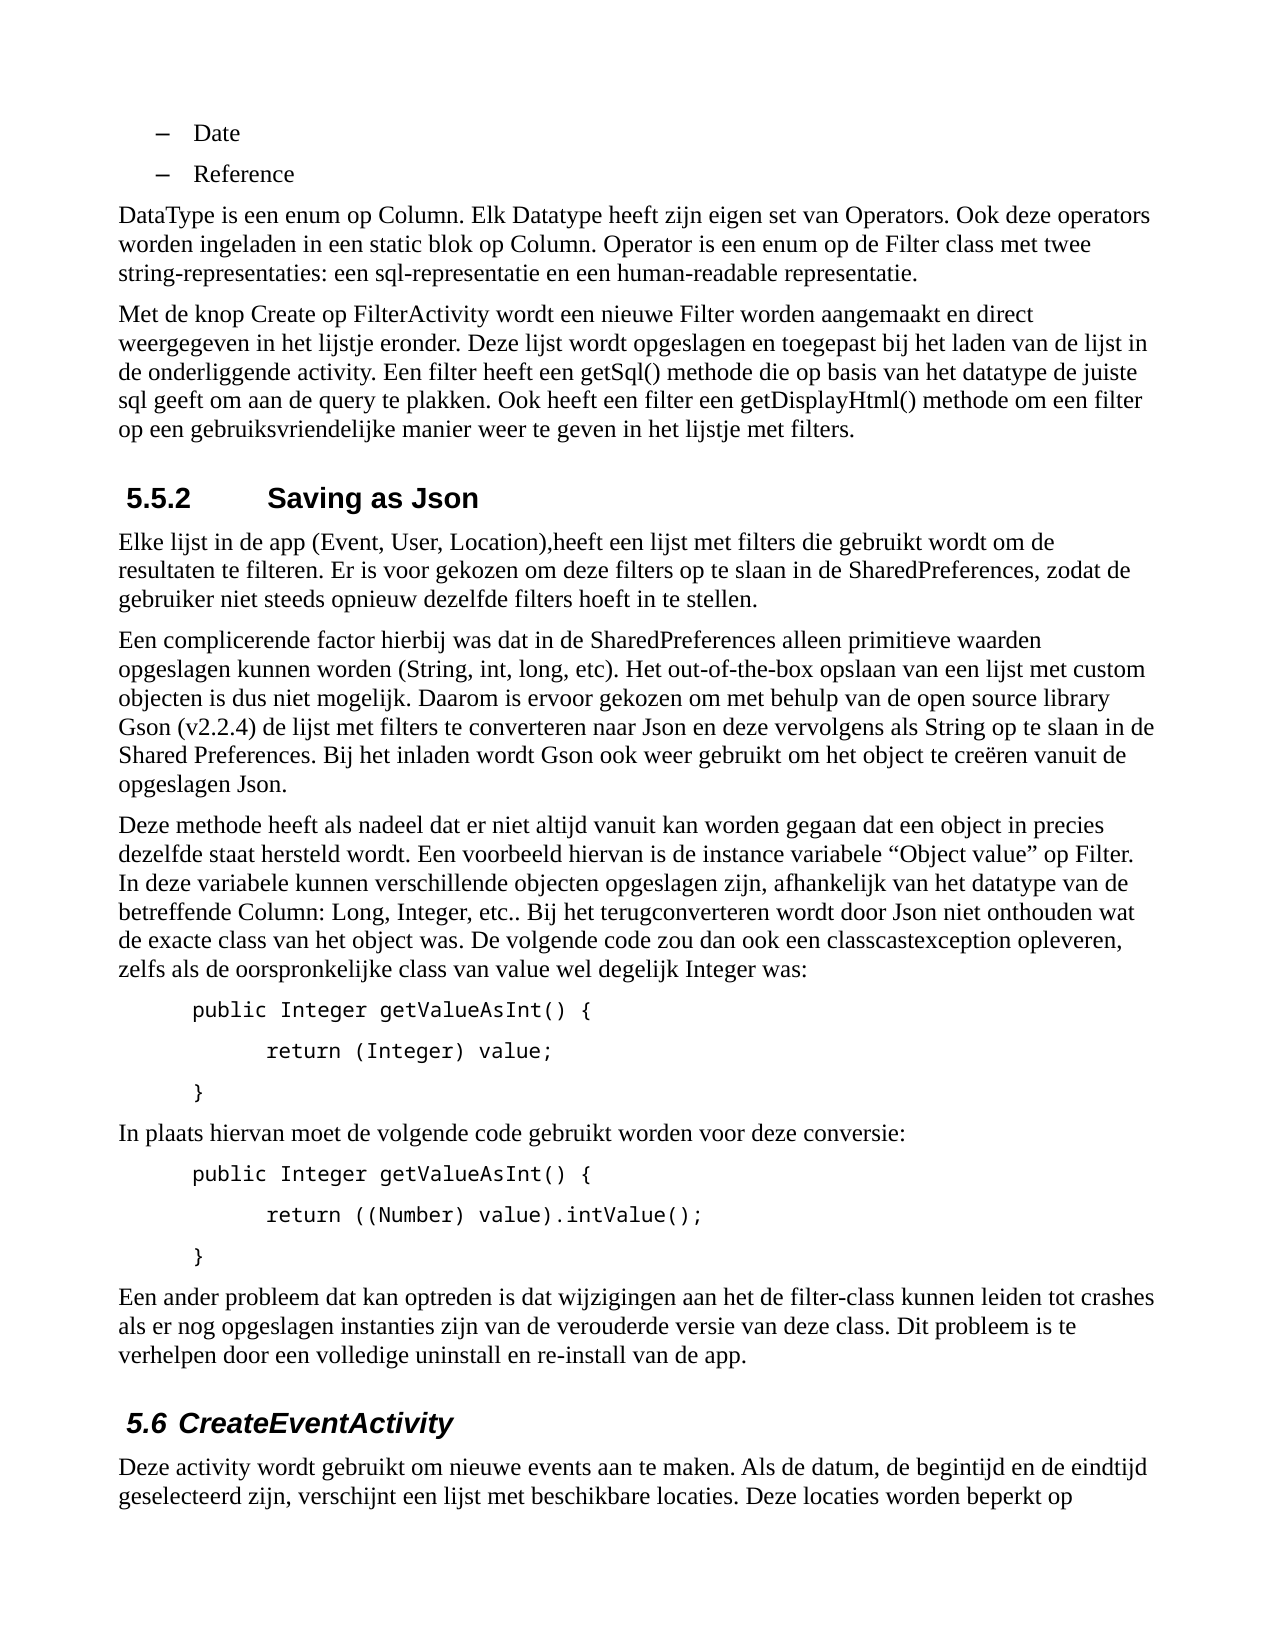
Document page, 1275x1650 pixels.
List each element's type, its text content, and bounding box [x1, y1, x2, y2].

text DataType is een enum op Column. Elk Datatype heeft zijn eigen set van Operators. Ook deze operators worden ingeladen in een static blok op Column. Operator is een enum op de Filter class met twee string-representaties: een sql-representatie en een human-readable representatie. [118, 201, 1157, 287]
subtitle CreateEventActivity [118, 1406, 1157, 1439]
list Reference [156, 159, 1157, 188]
text Deze methode heeft als nadeel dat er niet altijd vanuit kan worden gegaan dat een object in precies dezelfde staat hersteld wordt. Een voorbeeld hiervan is de instance variabele “Object value” op Filter. In deze variabele kunnen verschillende objecten opgeslagen zijn, afhankelijk van het datatype van de betreffende Column: Long, Integer, etc.. Bij het terugconverteren wordt door Json niet onthouden wat de exacte class van het object was. De volgende code zou dan ook een classcastexception opleveren, zelfs als de oorspronkelijke class van value wel degelijk Integer was: [118, 810, 1157, 983]
text Deze activity wordt gebruikt om nieuwe events aan te maken. Als de datum, de begintijd en de eindtijd geselecteerd zijn, verschijnt een lijst met beschikbare locaties. Deze locaties worden beperkt op [118, 1452, 1157, 1509]
text In plaats hiervan moet de volgende code gebruikt worden voor deze conversie: [118, 1118, 1157, 1147]
text } [118, 1241, 1157, 1270]
text Elke lijst in de app (Event, User, Location),heeft een lijst met filters die gebruikt wordt om de resultaten te filteren. Er is voor gekozen om deze filters op te slaan in de SharedPreferences, zodat de gebruiker niet steeds opnieuw dezelfde filters hoeft in te stellen. [118, 527, 1157, 613]
text Een ander probleem dat kan optreden is dat wijzigingen aan het de filter-class kunnen leiden tot crashes als er nog opgeslagen instanties zijn van de verouderde versie van deze class. Dit probleem is te verhelpen door een volledige uninstall en re-install van de app. [118, 1282, 1157, 1368]
text } [118, 1077, 1157, 1106]
text Een complicerende factor hierbij was dat in de SharedPreferences alleen primitieve waarden opgeslagen kunnen worden (String, int, long, etc). Het out-of-the-box opslaan van een lijst met custom objecten is dus niet mogelijk. Daarom is ervoor gekozen om met behulp van de open source library Gson (v2.2.4) de lijst met filters te converteren naar Json en deze vervolgens als String op te slaan in de Shared Preferences. Bij het inladen wordt Gson ook weer gebruikt om het object te creëren vanuit de opgeslagen Json. [118, 625, 1157, 798]
text return ((Number) value).intValue(); [118, 1200, 1157, 1229]
text public Integer getValueAsInt() { [118, 995, 1157, 1024]
list Date [156, 118, 1157, 147]
text public Integer getValueAsInt() { [118, 1159, 1157, 1188]
text Met de knop Create op FilterActivity wordt een nieuwe Filter worden aangemaakt en direct weergegeven in het lijstje eronder. Deze lijst wordt opgeslagen en toegepast bij het laden van de lijst in de onderliggende activity. Een filter heeft een getSql() methode die op basis van het datatype de juiste sql geeft om aan de query te plakken. Ook heeft een filter een getDisplayHtml() methode om een filter op een gebruiksvriendelijke manier weer te geven in het lijstje met filters. [118, 299, 1157, 443]
subtitle Saving as Json [118, 481, 1157, 514]
text return (Integer) value; [118, 1036, 1157, 1065]
